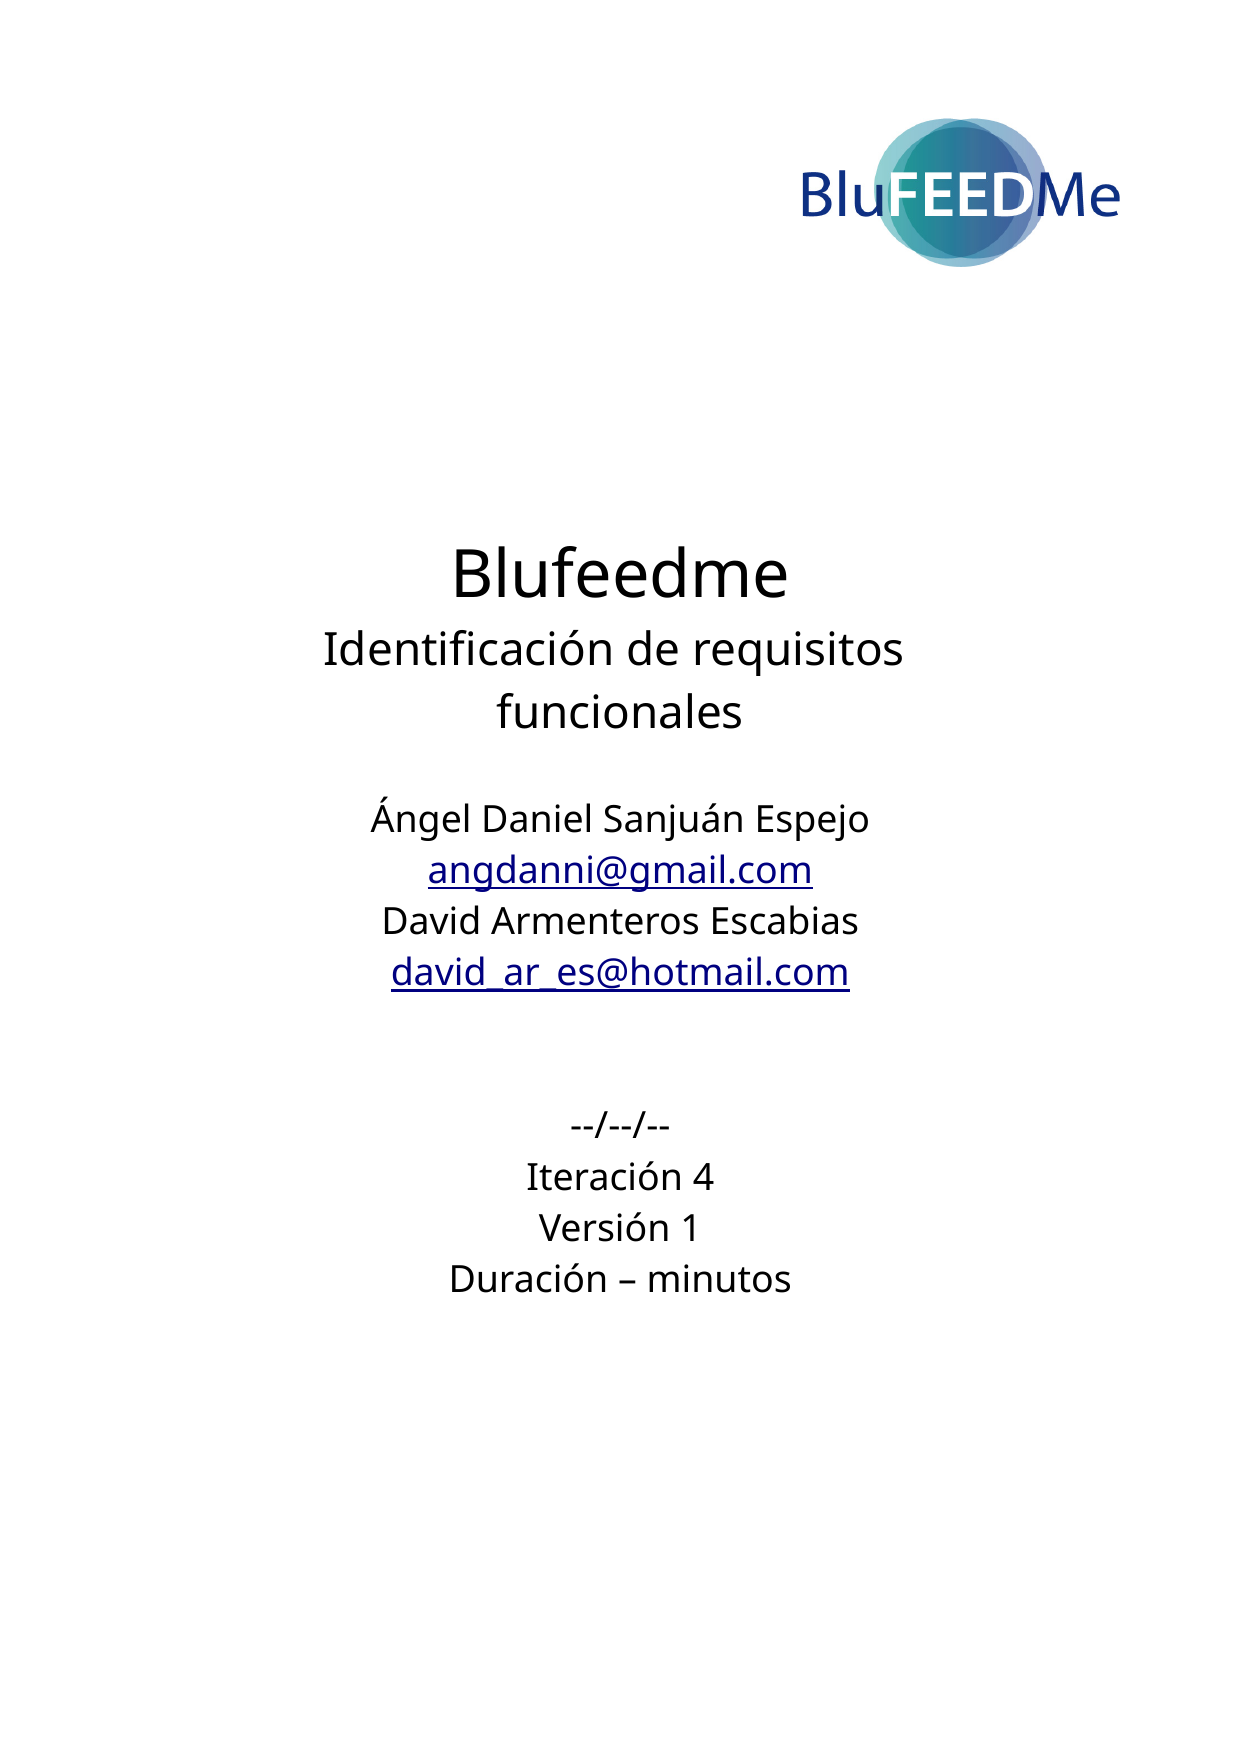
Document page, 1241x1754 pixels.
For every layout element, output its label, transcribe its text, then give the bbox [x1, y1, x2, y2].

text Versión 1 [118, 1201, 1122, 1252]
text Duración – minutos [118, 1252, 1122, 1303]
text Identificación de requisitos [118, 617, 1122, 679]
text --/--/-- [118, 1099, 1122, 1150]
text david_ar_es@hotmail.com [118, 946, 1122, 997]
text Iteración 4 [118, 1150, 1122, 1201]
text funcionales [118, 679, 1122, 741]
text angdanni@gmail.com [118, 843, 1122, 894]
picture [797, 118, 1122, 267]
text David Armenteros Escabias [118, 894, 1122, 946]
text Blufeedme [118, 526, 1122, 617]
text Ángel Daniel Sanjuán Espejo [118, 792, 1122, 843]
